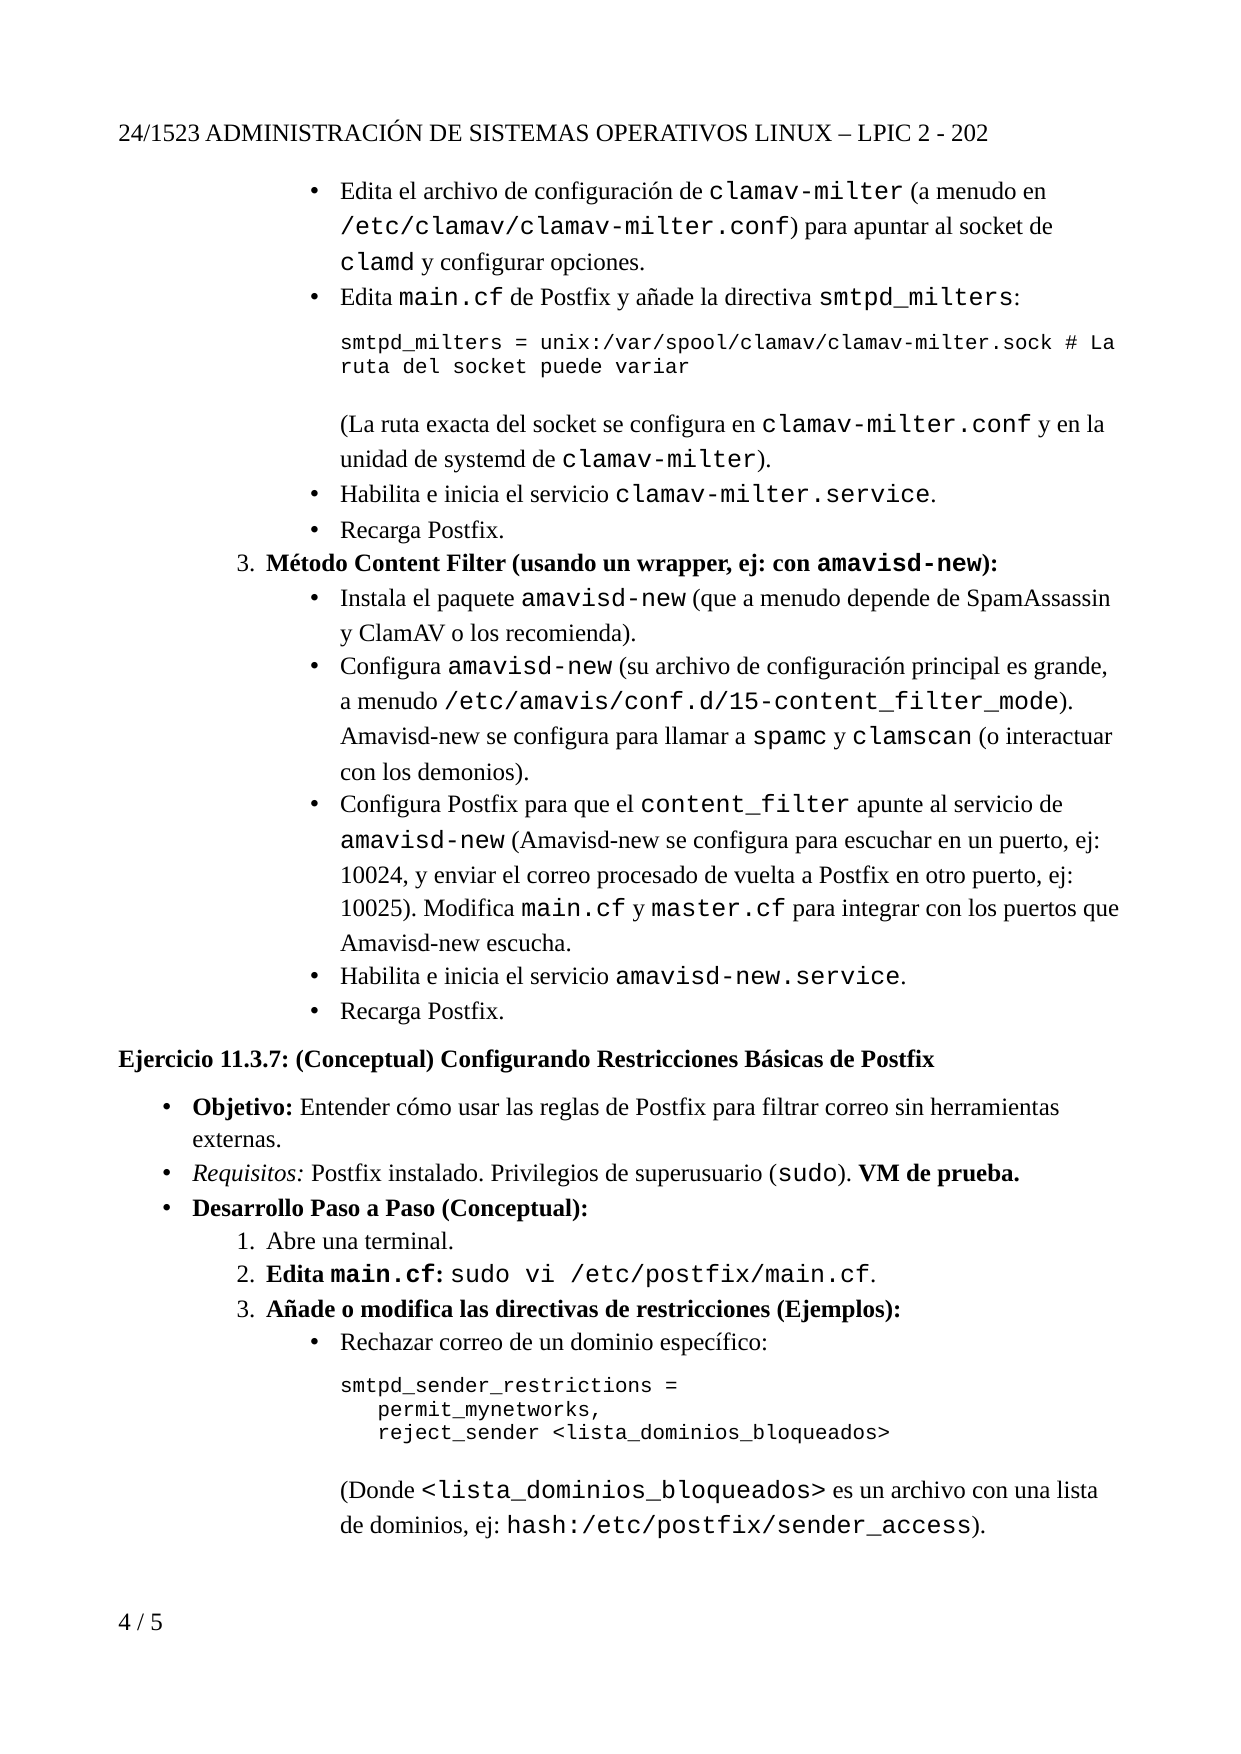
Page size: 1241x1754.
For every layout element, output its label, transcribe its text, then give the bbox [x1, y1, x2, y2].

list Configura Postfix para que el content_filter apunte al servicio de amavisd-new (Amavisd-new se configura para escuchar en un puerto, ej: 10024, y enviar el correo procesado de vuelta a Postfix en otro puerto, ej: 10025). Modifica main.cf y master.cf para integrar con los puertos que Amavisd-new escucha. [310, 789, 1122, 957]
list Recarga Postfix. [310, 996, 1122, 1025]
list reject_sender <lista_dominios_bloqueados> [310, 1422, 1122, 1446]
list Edita main.cf: sudo vi /etc/postfix/main.cf. [236, 1259, 1122, 1290]
list Edita main.cf de Postfix y añade la directiva smtpd_milters: [310, 282, 1122, 313]
list Desarrollo Paso a Paso (Conceptual): [162, 1193, 1122, 1222]
list smtpd_milters = unix:/var/spool/clamav/clamav-milter.sock # La ruta del socket puede variar [310, 332, 1122, 379]
text Ejercicio 11.3.7: (Conceptual) Configurando Restricciones Básicas de Postfix [118, 1044, 1122, 1073]
list permit_mynetworks, [310, 1399, 1122, 1422]
list smtpd_sender_restrictions = [310, 1375, 1122, 1399]
list Recarga Postfix. [310, 515, 1122, 543]
list Requisitos: Postfix instalado. Privilegios de superusuario (sudo). VM de prueba. [162, 1158, 1122, 1188]
list (Donde <lista_dominios_bloqueados> es un archivo con una lista de dominios, ej: hash:/etc/postfix/sender_access). [310, 1476, 1122, 1541]
list Rechazar correo de un dominio específico: [310, 1327, 1122, 1356]
list Habilita e inicia el servicio amavisd-new.service. [310, 961, 1122, 992]
list Añade o modifica las directivas de restricciones (Ejemplos): [236, 1294, 1122, 1323]
list Abre una terminal. [236, 1226, 1122, 1255]
list Habilita e inicia el servicio clamav-milter.service. [310, 479, 1122, 510]
list (La ruta exacta del socket se configura en clamav-milter.conf y en la unidad de systemd de clamav-milter). [310, 409, 1122, 475]
list Método Content Filter (usando un wrapper, ej: con amavisd-new): [236, 548, 1122, 578]
list Edita el archivo de configuración de clamav-milter (a menudo en /etc/clamav/clamav-milter.conf) para apuntar al socket de clamd y configurar opciones. [310, 176, 1122, 277]
list Configura amavisd-new (su archivo de configuración principal es grande, a menudo /etc/amavis/conf.d/15-content_filter_mode). Amavisd-new se configura para llamar a spamc y clamscan (o interactuar con los demonios). [310, 651, 1122, 785]
list Instala el paquete amavisd-new (que a menudo depende de SpamAssassin y ClamAV o los recomienda). [310, 583, 1122, 647]
list Objetivo: Entender cómo usar las reglas de Postfix para filtrar correo sin herramientas externas. [162, 1092, 1122, 1153]
